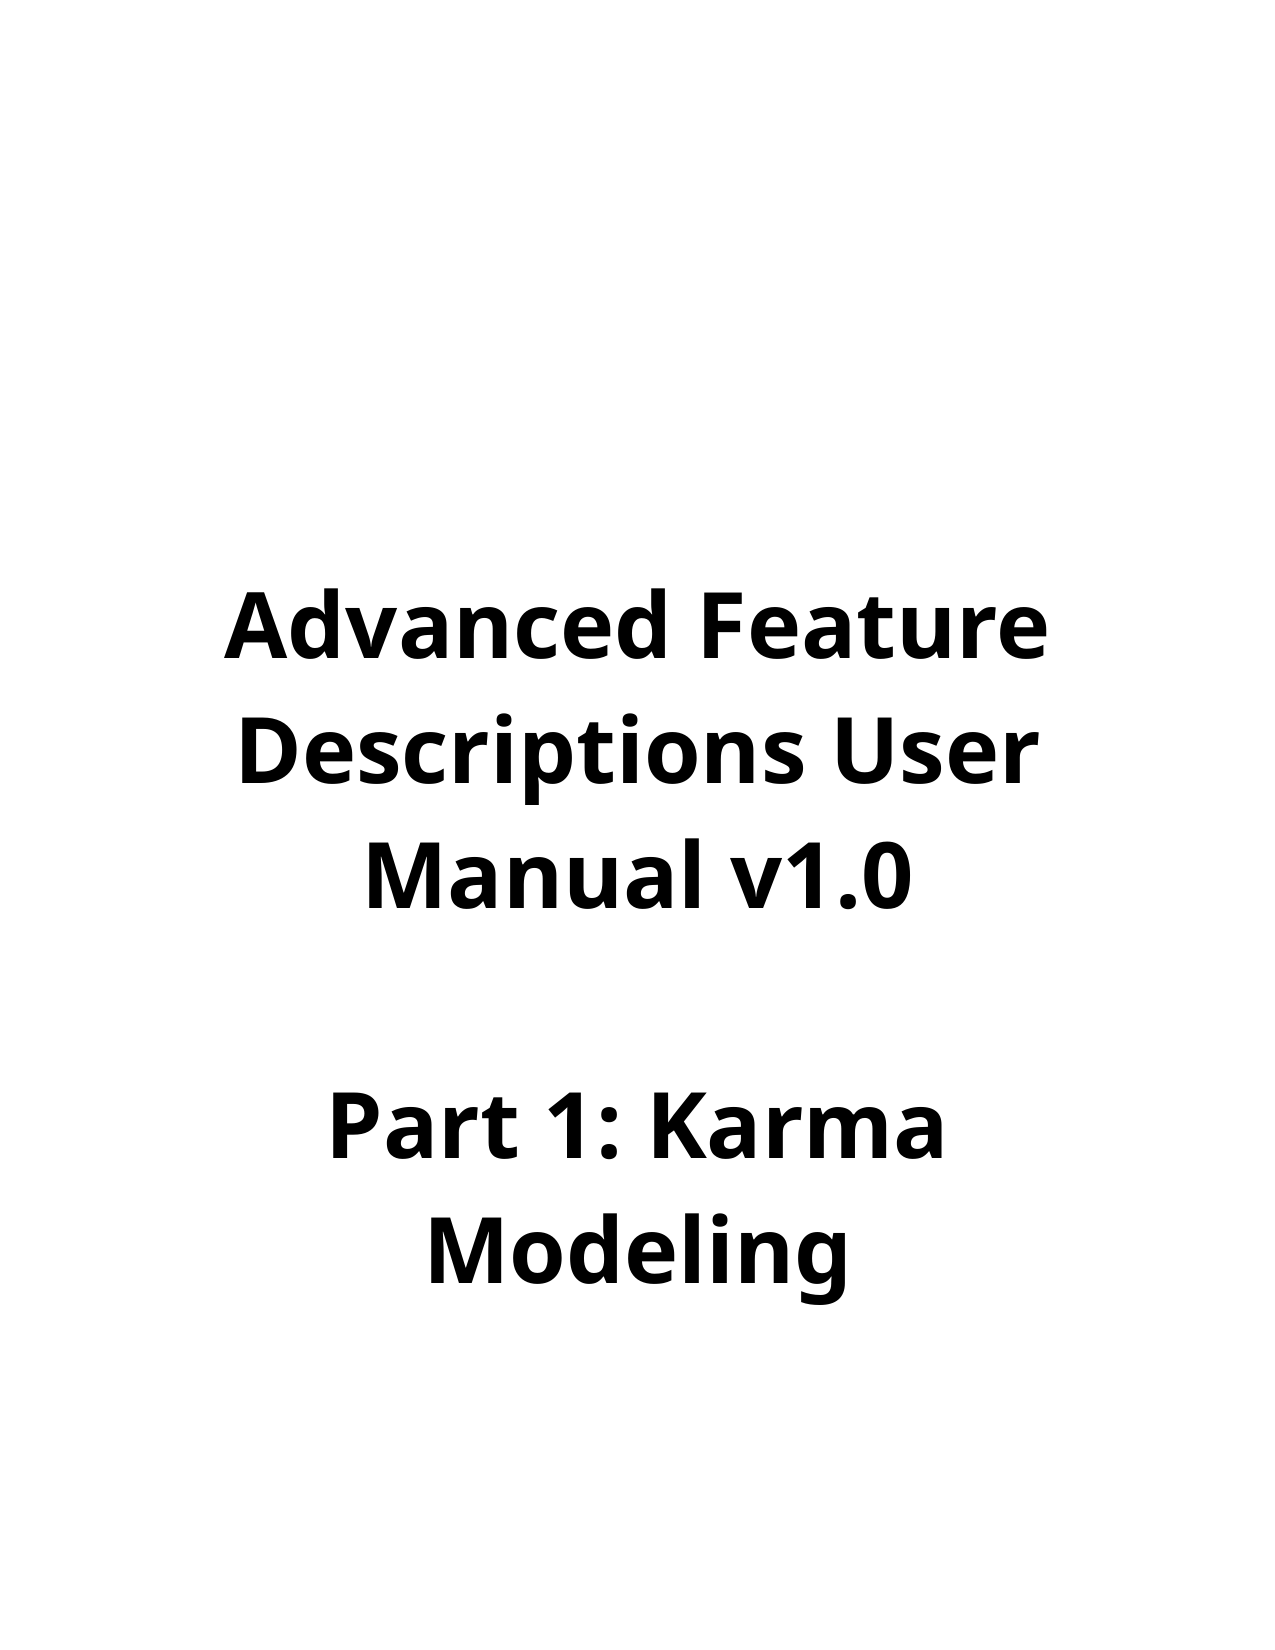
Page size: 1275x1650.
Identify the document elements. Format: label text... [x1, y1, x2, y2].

text Advanced Feature Descriptions User Manual v1.0 [118, 561, 1157, 936]
text Part 1: Karma Modeling [118, 1061, 1157, 1310]
